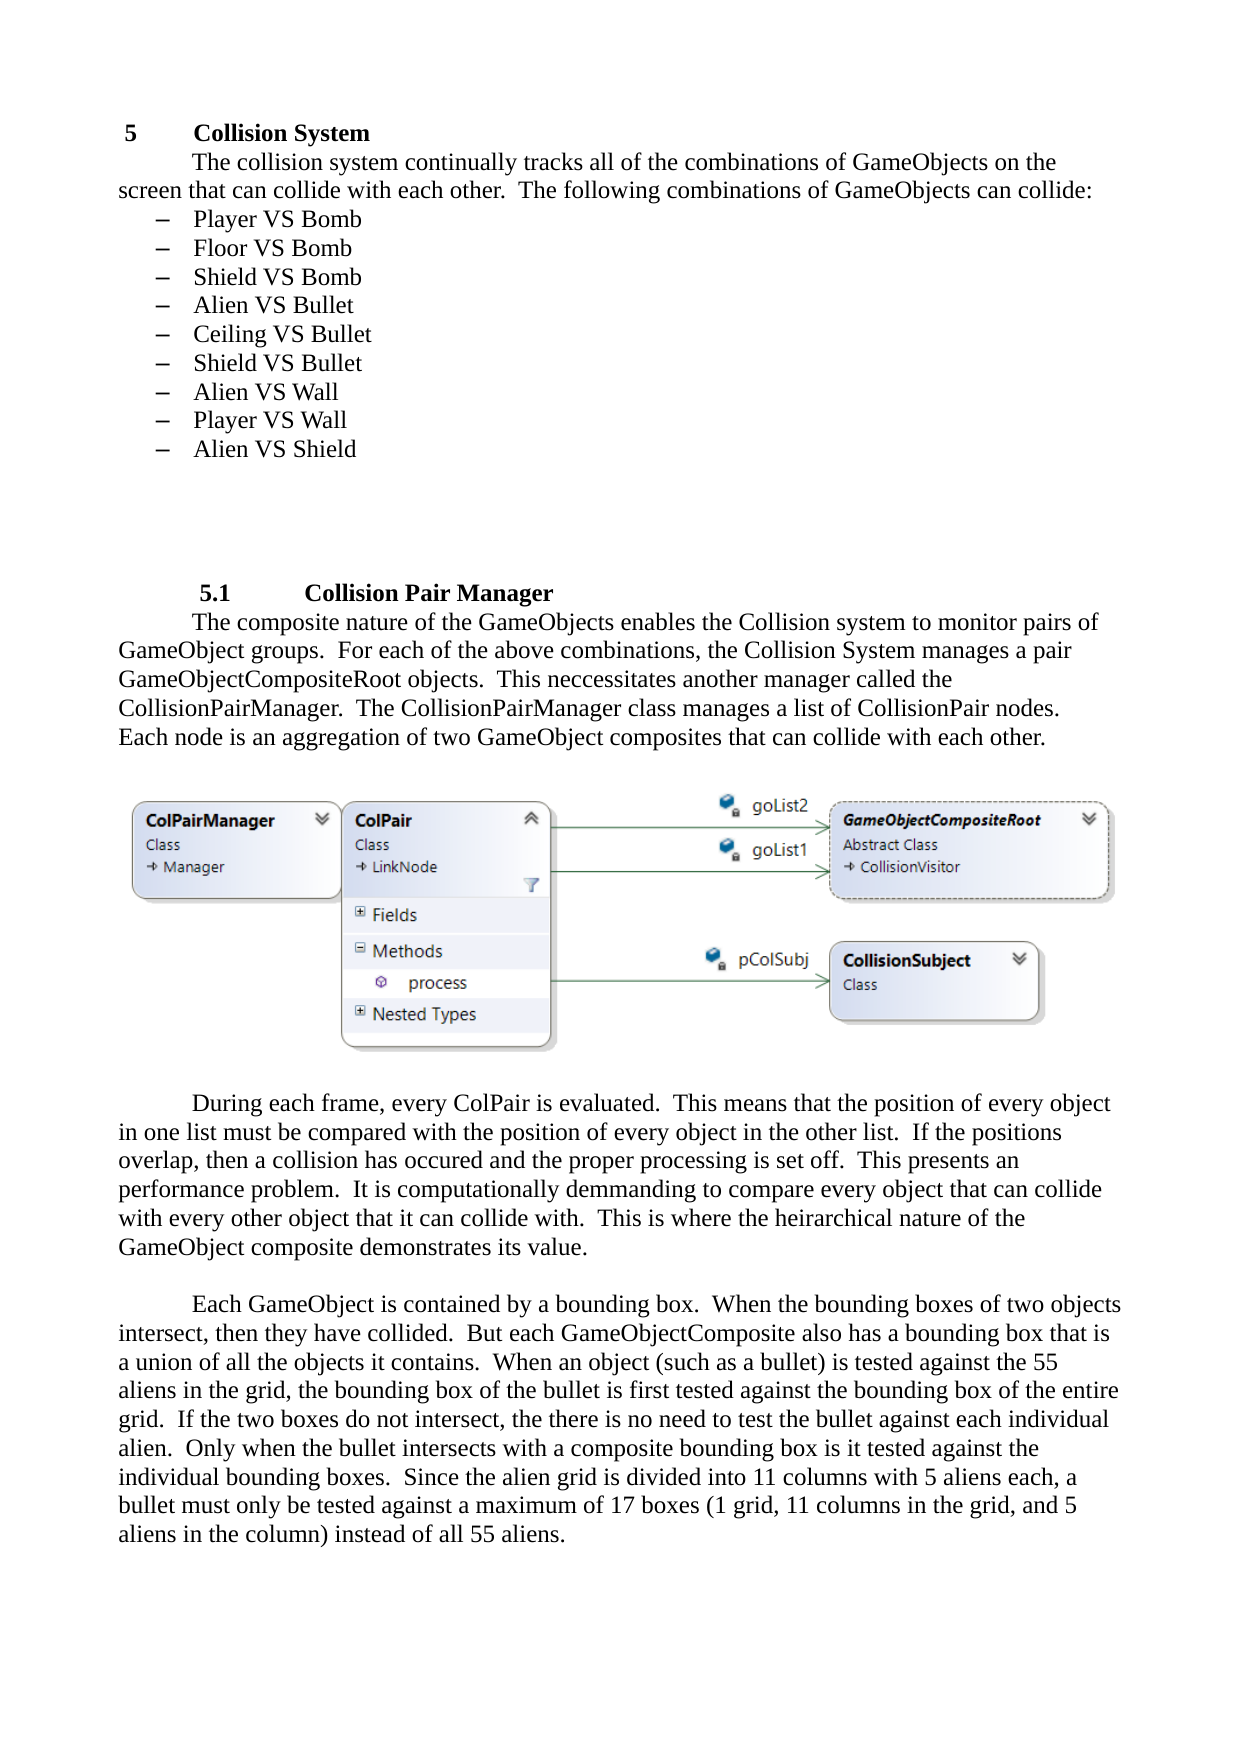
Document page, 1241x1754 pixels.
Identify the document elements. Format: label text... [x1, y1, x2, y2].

list Alien VS Bullet [156, 291, 1122, 319]
list Collision System [118, 118, 1122, 147]
list Shield VS Bomb [156, 262, 1122, 291]
text The collision system continually tracks all of the combinations of GameObjects on the screen that can collide with each other. The following combinations of GameObjects can collide: [118, 147, 1122, 204]
text During each frame, every ColPair is evaluated. This means that the position of every object in one list must be compared with the position of every object in the other list. If the positions overlap, then a collision has occured and the proper processing is set off. This presents an performance problem. It is computationally demmanding to compare every object that can collide with every other object that it can collide with. This is where the heirarchical nature of the GameObject composite demonstrates its value. [118, 1088, 1122, 1261]
list Shield VS Bullet [156, 348, 1122, 377]
text Each GameObject is contained by a bounding box. When the bounding boxes of two objects intersect, then they have collided. But each GameObjectComposite also has a bounding box that is a union of all the objects it contains. When an object (such as a bullet) is tested against the 55 aliens in the grid, the bounding box of the bullet is first tested against the bounding box of the entire grid. If the two boxes do not intersect, the there is no need to test the bullet against each individual alien. Only when the bullet intersects with a composite bounding box is it tested against the individual bounding boxes. Since the alien grid is divided into 11 columns with 5 aliens each, a bullet must only be tested against a maximum of 17 boxes (1 grid, 11 columns in the grid, and 5 aliens in the column) instead of all 55 aliens. [118, 1289, 1122, 1548]
list Floor VS Bomb [156, 233, 1122, 262]
list Collision Pair Manager [193, 578, 1122, 607]
list Alien VS Wall [156, 377, 1122, 406]
list Player VS Bomb [156, 204, 1122, 233]
list Ceiling VS Bullet [156, 319, 1122, 348]
list Player VS Wall [156, 406, 1122, 434]
text The composite nature of the GameObjects enables the Collision system to monitor pairs of GameObject groups. For each of the above combinations, the Collision System manages a pair GameObjectCompositeRoot objects. This neccessitates another manager called the CollisionPairManager. The CollisionPairManager class manages a list of CollisionPair nodes. Each node is an aggregation of two GameObject composites that can collide with each other. [118, 607, 1122, 751]
list Alien VS Shield [156, 434, 1122, 463]
picture [118, 779, 1122, 1060]
